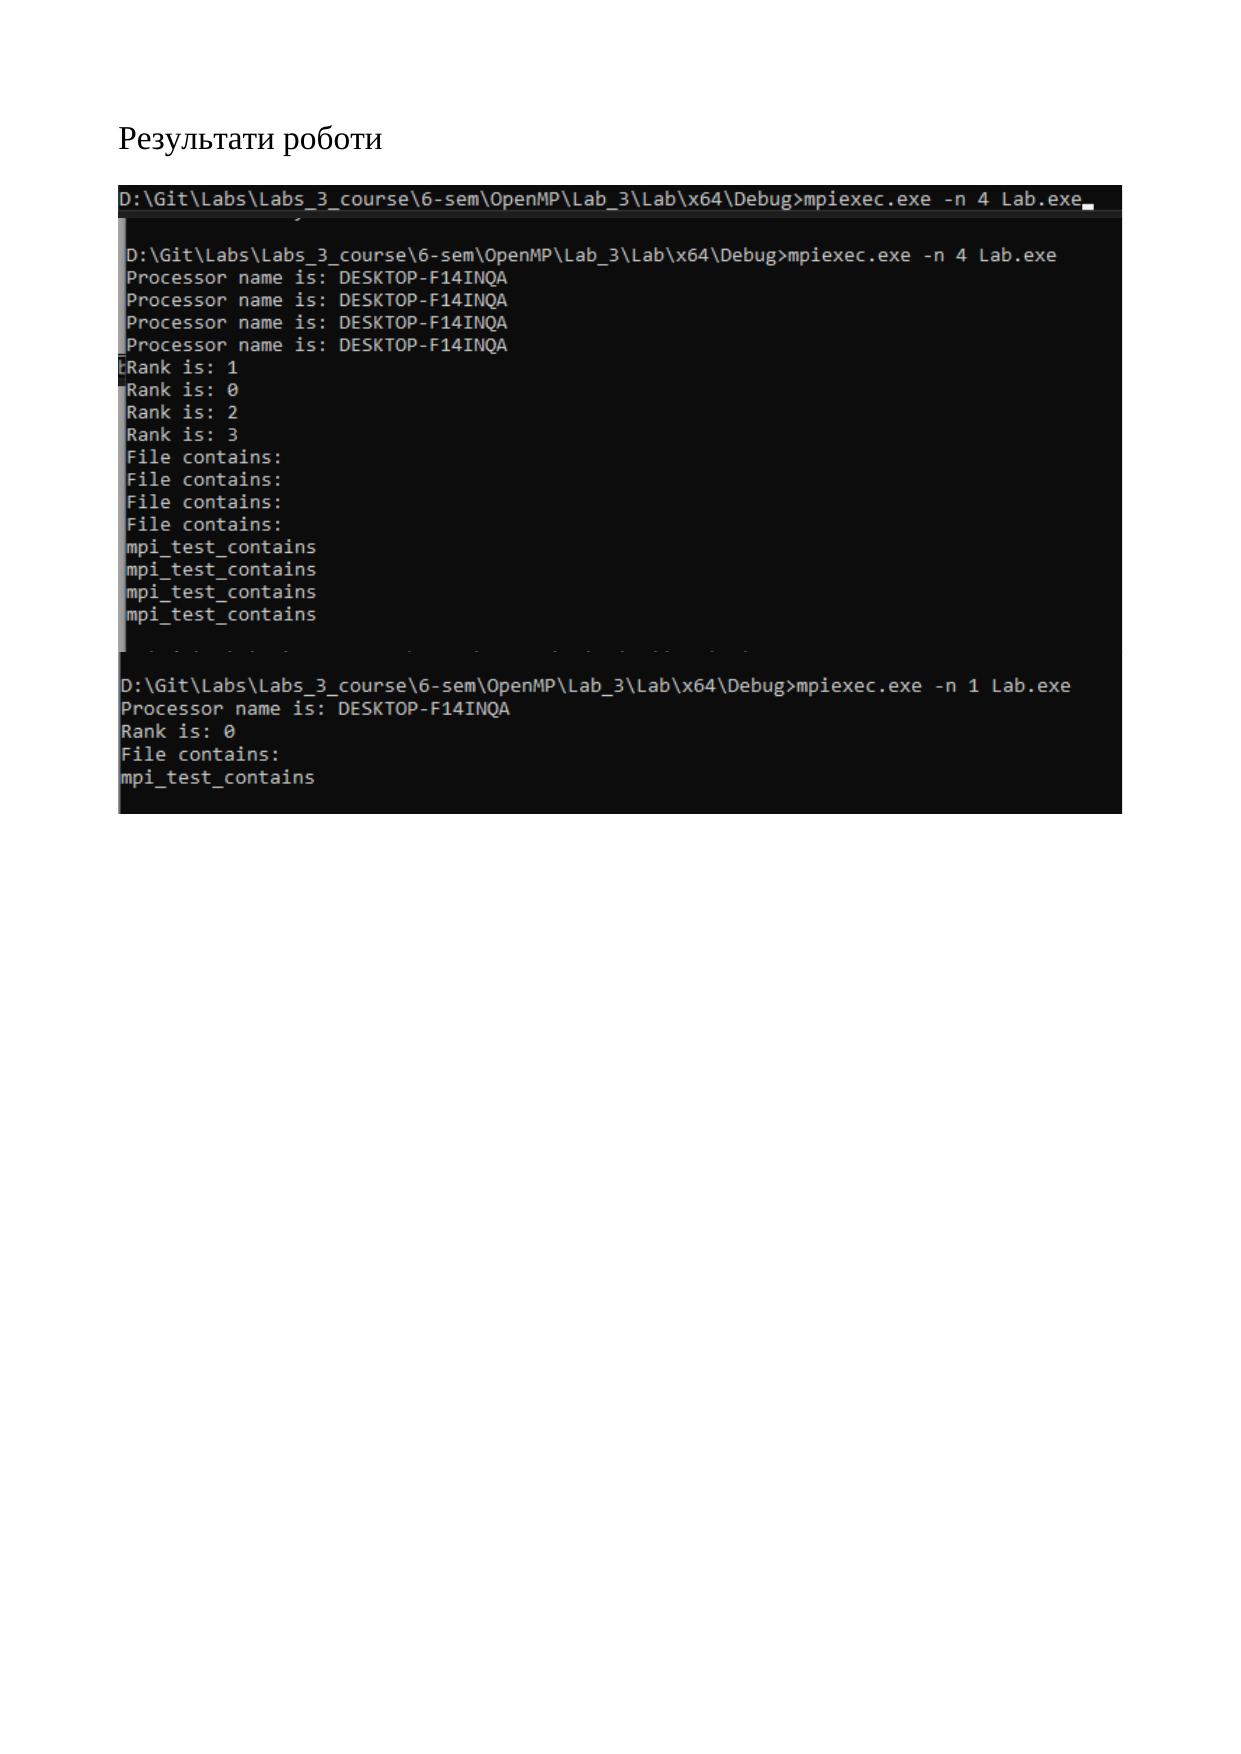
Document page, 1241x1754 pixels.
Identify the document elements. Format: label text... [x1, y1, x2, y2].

text Результати роботи [118, 118, 1122, 156]
picture [118, 185, 1123, 814]
